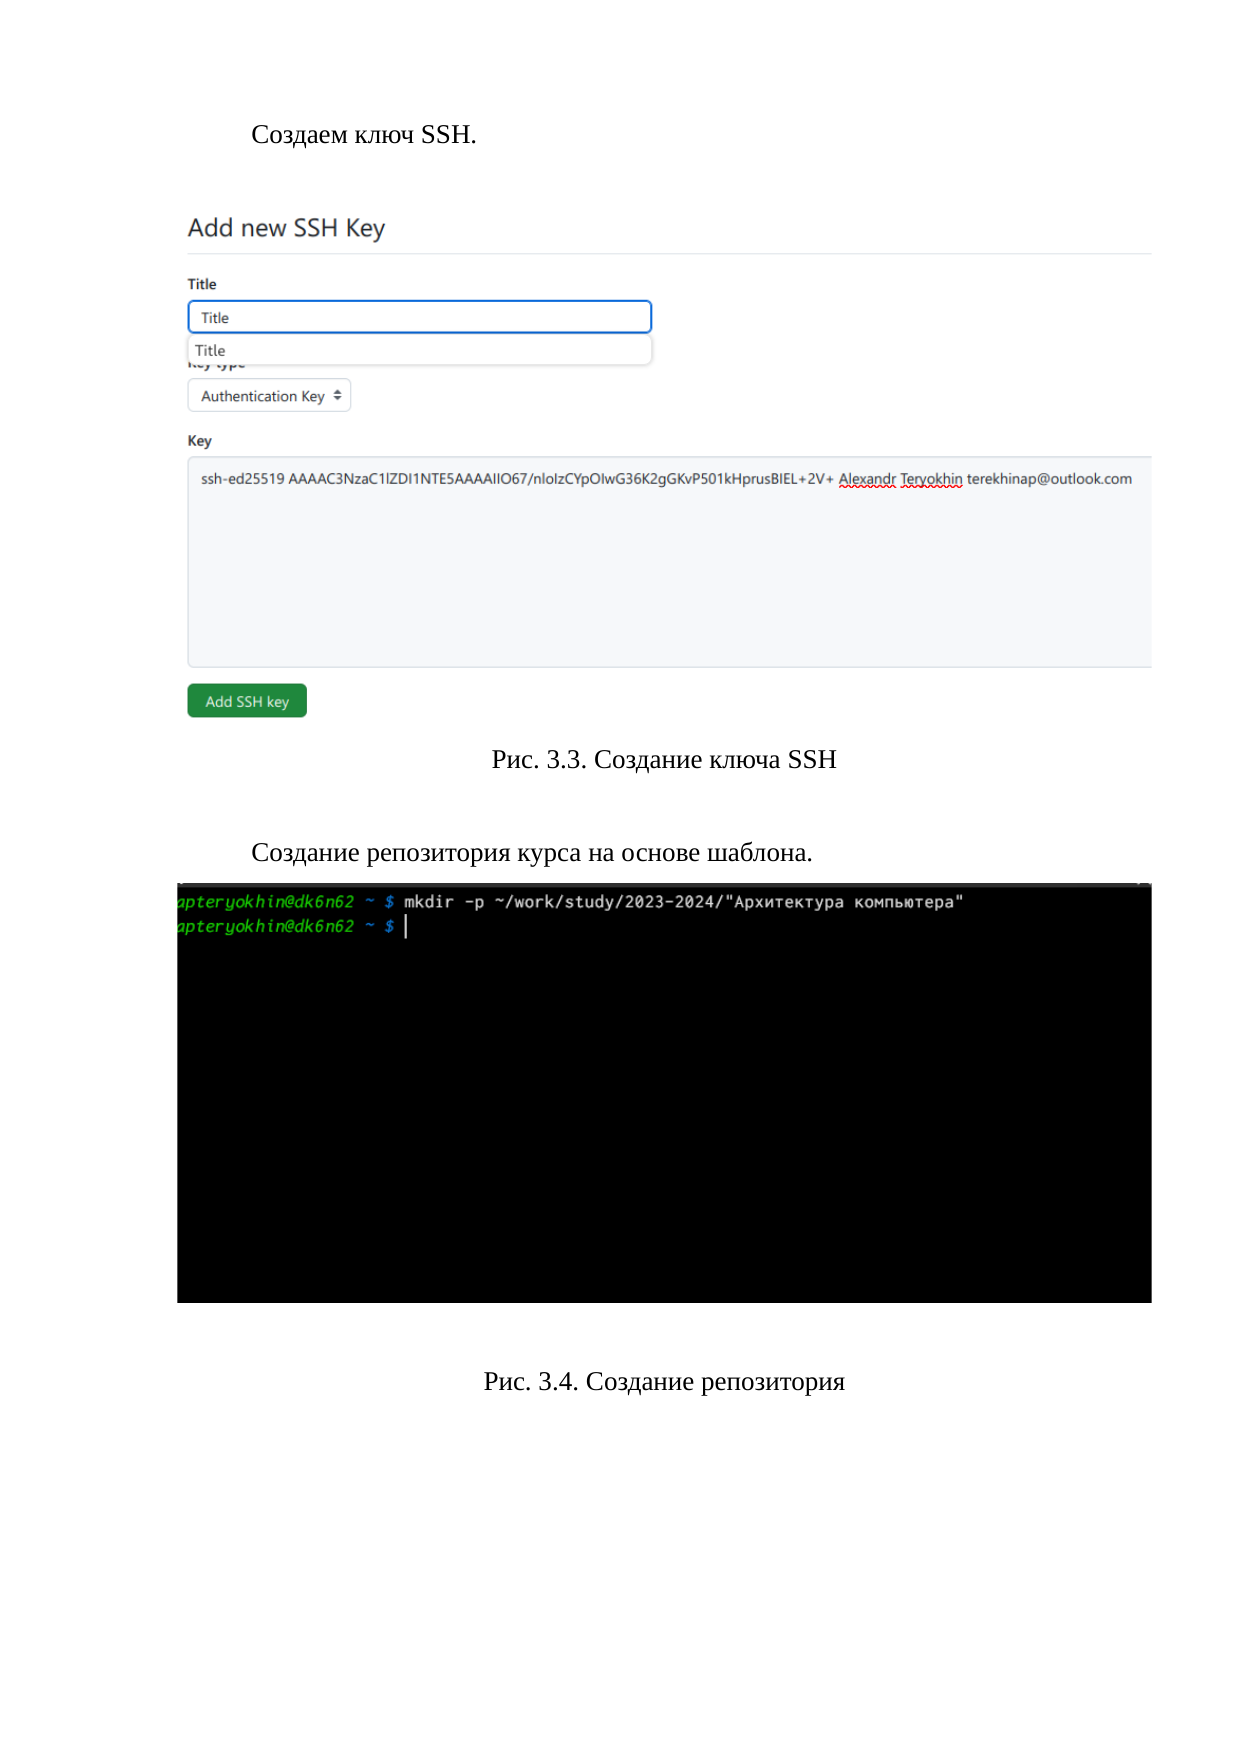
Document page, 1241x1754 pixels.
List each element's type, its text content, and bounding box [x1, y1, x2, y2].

text Создаем ключ SSH. [177, 118, 1152, 149]
picture [177, 883, 1152, 1303]
text Рис. 3.3. Создание ключа SSH [177, 728, 1152, 774]
text Создание репозитория курса на основе шаблона. [177, 837, 1152, 868]
text Рис. 3.4. Создание репозитория [177, 1365, 1152, 1396]
picture [177, 211, 1152, 728]
